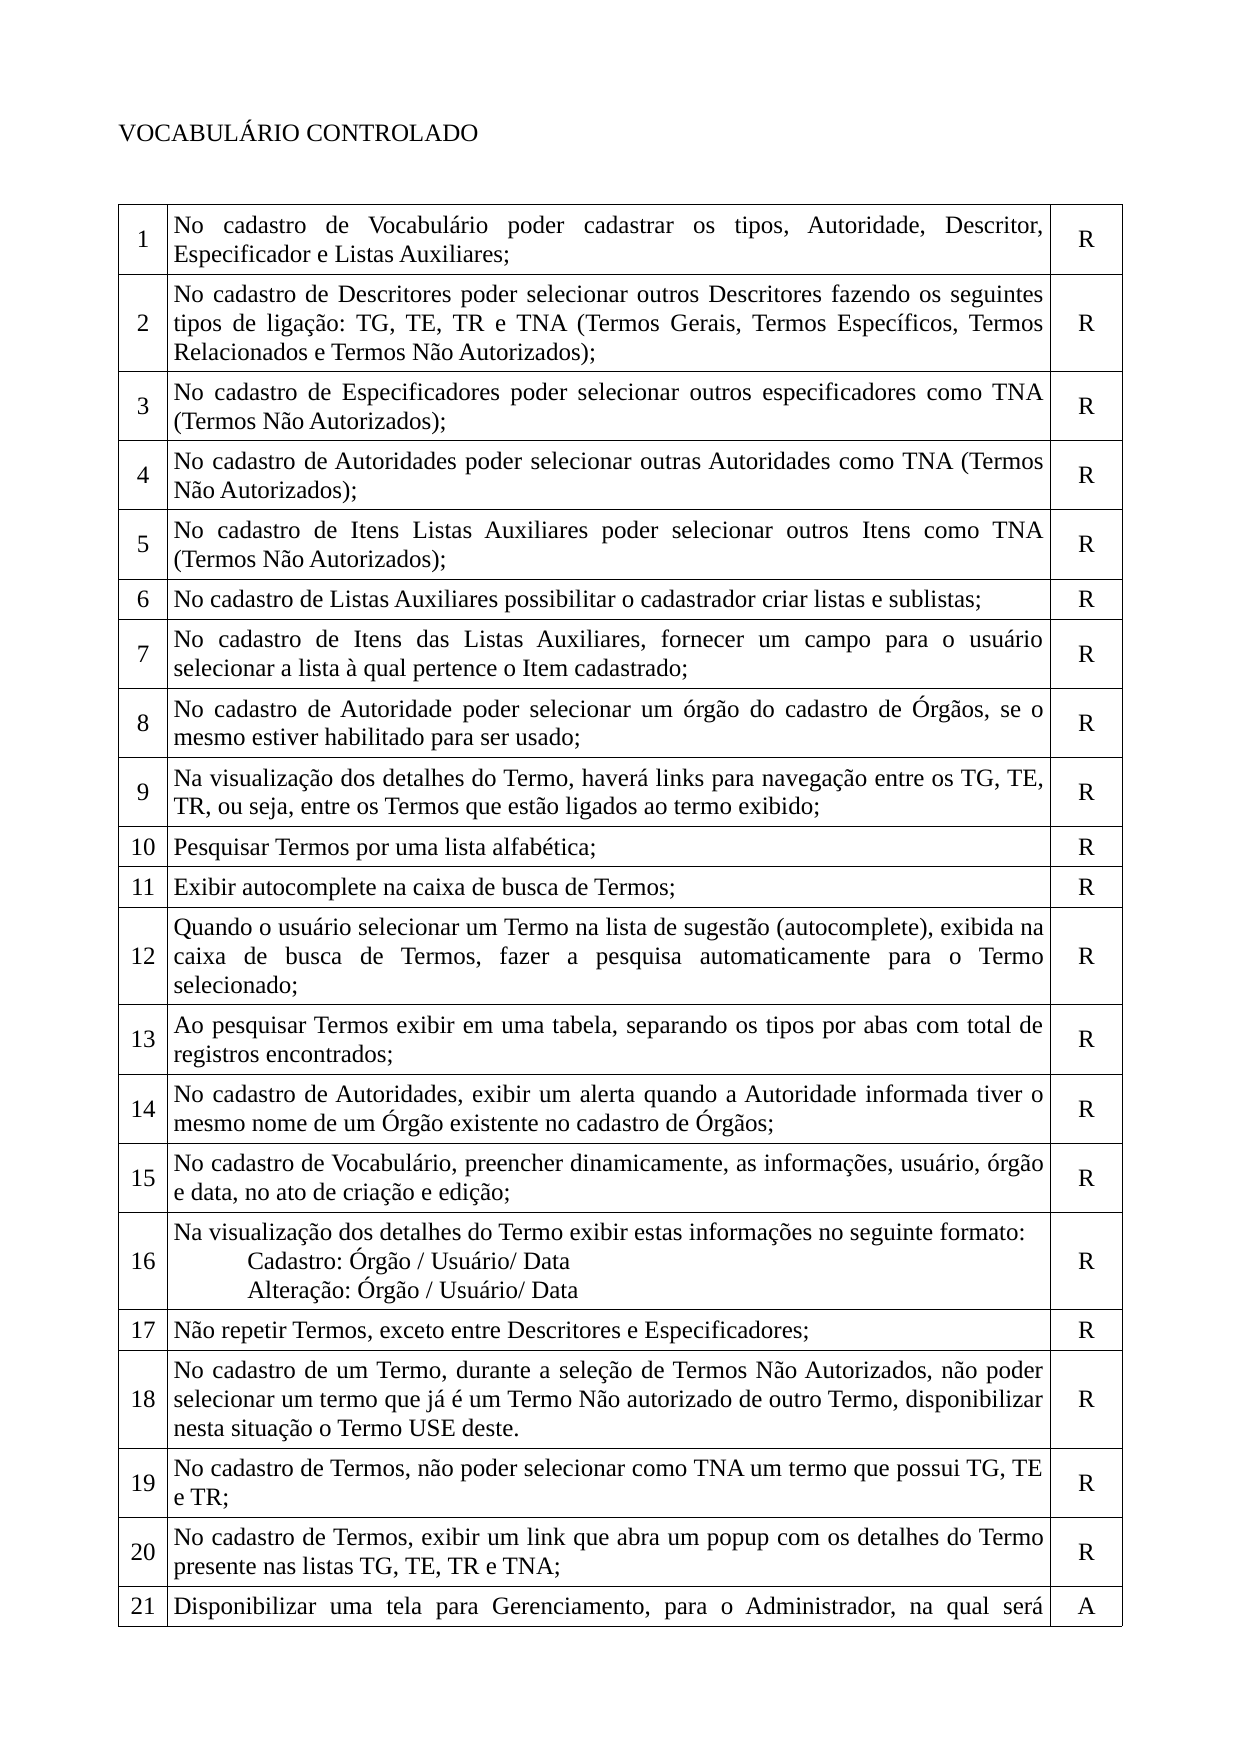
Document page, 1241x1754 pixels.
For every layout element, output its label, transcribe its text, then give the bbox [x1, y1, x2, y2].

table_cell 12 [119, 908, 167, 1004]
table_cell 19 [119, 1449, 167, 1517]
table_cell 3 [119, 372, 167, 440]
table_cell No cadastro de Itens das Listas Auxiliares, fornecer um campo para o usuário selecionar a lista à qual pertence o Item cadastrado; [168, 620, 1050, 688]
table_cell No cadastro de Listas Auxiliares possibilitar o cadastrador criar listas e sublistas; [168, 580, 1050, 619]
table_cell 16 [119, 1213, 167, 1309]
table_cell Na visualização dos detalhes do Termo exibir estas informações no seguinte formato: Cadastro: Órgão / Usuário/ Data Alteração: Órgão / Usuário/ Data [168, 1213, 1050, 1309]
table_cell R [1051, 580, 1122, 619]
table_cell R [1051, 689, 1122, 757]
table_cell 17 [119, 1310, 167, 1350]
table_cell Quando o usuário selecionar um Termo na lista de sugestão (autocomplete), exibida na caixa de busca de Termos, fazer a pesquisa automaticamente para o Termo selecionado; [168, 908, 1050, 1004]
table_cell R [1051, 1213, 1122, 1309]
table_header No cadastro de Vocabulário poder cadastrar os tipos, Autoridade, Descritor, Especificador e Listas Auxiliares; [168, 205, 1050, 273]
table_cell Ao pesquisar Termos exibir em uma tabela, separando os tipos por abas com total de registros encontrados; [168, 1005, 1050, 1073]
table_cell 11 [119, 867, 167, 907]
table_cell 8 [119, 689, 167, 757]
table_cell 15 [119, 1144, 167, 1212]
table_cell 14 [119, 1075, 167, 1142]
table_cell Na visualização dos detalhes do Termo, haverá links para navegação entre os TG, TE, TR, ou seja, entre os Termos que estão ligados ao termo exibido; [168, 758, 1050, 826]
table_cell R [1051, 620, 1122, 688]
table_cell 20 [119, 1518, 167, 1586]
table_cell No cadastro de Descritores poder selecionar outros Descritores fazendo os seguintes tipos de ligação: TG, TE, TR e TNA (Termos Gerais, Termos Específicos, Termos Relacionados e Termos Não Autorizados); [168, 275, 1050, 371]
table_cell R [1051, 908, 1122, 1004]
table_cell 6 [119, 580, 167, 619]
table_cell Não repetir Termos, exceto entre Descritores e Especificadores; [168, 1310, 1050, 1350]
table_cell No cadastro de Itens Listas Auxiliares poder selecionar outros Itens como TNA (Termos Não Autorizados); [168, 510, 1050, 578]
table_cell 9 [119, 758, 167, 826]
table_cell Disponibilizar uma tela para Gerenciamento, para o Administrador, na qual será [168, 1587, 1050, 1626]
table_cell No cadastro de Autoridades poder selecionar outras Autoridades como TNA (Termos Não Autorizados); [168, 441, 1050, 509]
table_cell Pesquisar Termos por uma lista alfabética; [168, 827, 1050, 866]
table_cell 2 [119, 275, 167, 371]
table_cell R [1051, 372, 1122, 440]
table_cell R [1051, 510, 1122, 578]
table_cell 4 [119, 441, 167, 509]
table_cell R [1051, 827, 1122, 866]
table_cell R [1051, 1518, 1122, 1586]
table_cell 21 [119, 1587, 167, 1626]
table_cell Exibir autocomplete na caixa de busca de Termos; [168, 867, 1050, 907]
table_cell 5 [119, 510, 167, 578]
table_cell No cadastro de Autoridade poder selecionar um órgão do cadastro de Órgãos, se o mesmo estiver habilitado para ser usado; [168, 689, 1050, 757]
table_cell R [1051, 1449, 1122, 1517]
table_header R [1051, 205, 1122, 273]
table_header 1 [119, 205, 167, 273]
table_cell 13 [119, 1005, 167, 1073]
table_cell No cadastro de um Termo, durante a seleção de Termos Não Autorizados, não poder selecionar um termo que já é um Termo Não autorizado de outro Termo, disponibilizar nesta situação o Termo USE deste. [168, 1351, 1050, 1447]
table_cell A [1051, 1587, 1122, 1626]
table_cell R [1051, 1351, 1122, 1447]
table_cell 10 [119, 827, 167, 866]
table_cell R [1051, 441, 1122, 509]
table_cell No cadastro de Especificadores poder selecionar outros especificadores como TNA (Termos Não Autorizados); [168, 372, 1050, 440]
table_cell R [1051, 1075, 1122, 1142]
table_cell R [1051, 1144, 1122, 1212]
table_cell R [1051, 867, 1122, 907]
table_cell 18 [119, 1351, 167, 1447]
table_cell R [1051, 275, 1122, 371]
table_cell No cadastro de Termos, exibir um link que abra um popup com os detalhes do Termo presente nas listas TG, TE, TR e TNA; [168, 1518, 1050, 1586]
table_cell R [1051, 758, 1122, 826]
table_cell No cadastro de Vocabulário, preencher dinamicamente, as informações, usuário, órgão e data, no ato de criação e edição; [168, 1144, 1050, 1212]
table_cell R [1051, 1005, 1122, 1073]
table_cell No cadastro de Autoridades, exibir um alerta quando a Autoridade informada tiver o mesmo nome de um Órgão existente no cadastro de Órgãos; [168, 1075, 1050, 1142]
text VOCABULÁRIO CONTROLADO [118, 118, 1122, 147]
table_cell No cadastro de Termos, não poder selecionar como TNA um termo que possui TG, TE e TR; [168, 1449, 1050, 1517]
table_cell 7 [119, 620, 167, 688]
table_cell R [1051, 1310, 1122, 1350]
